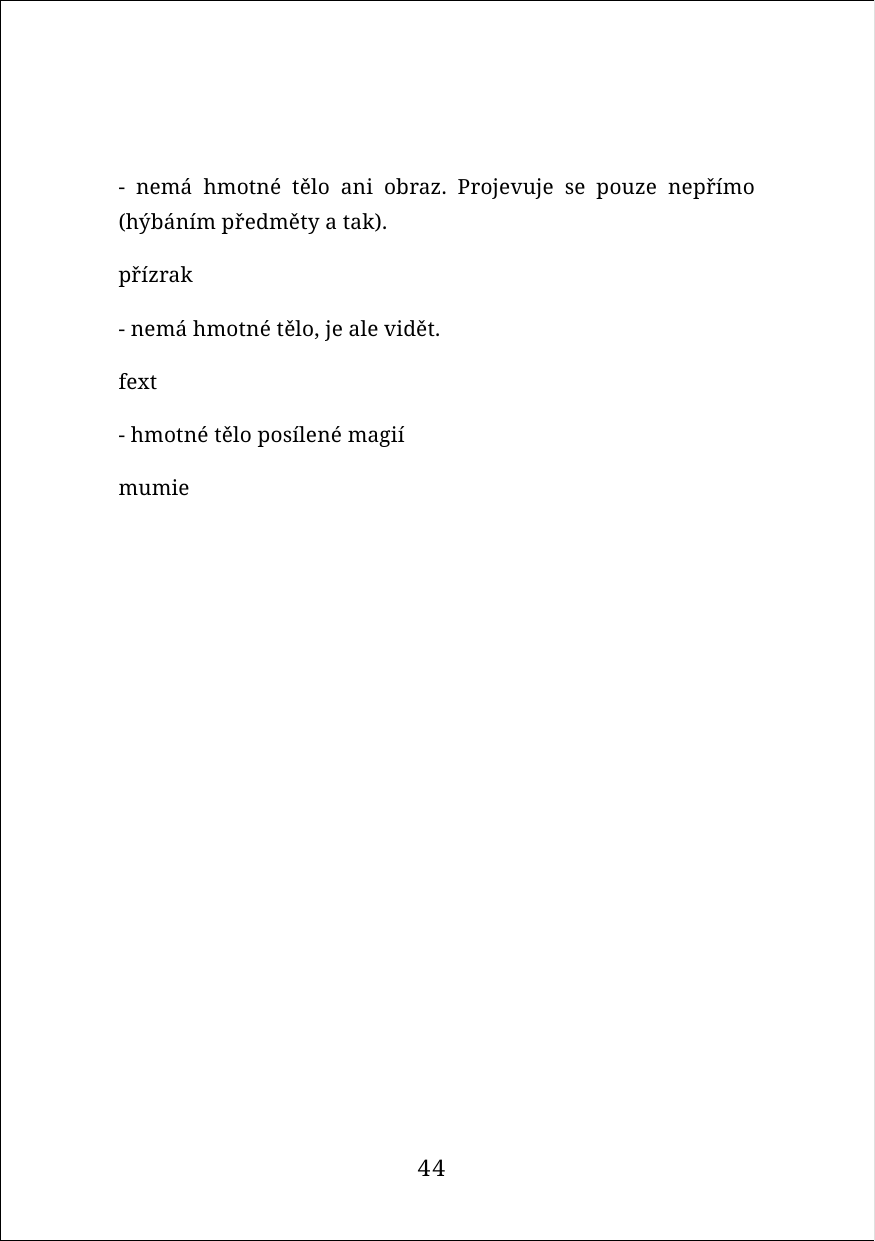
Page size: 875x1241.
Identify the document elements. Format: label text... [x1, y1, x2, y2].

text mumie [118, 473, 756, 502]
text fext [118, 367, 756, 395]
text - nemá hmotné tělo, je ale vidět. [118, 314, 756, 342]
text - nemá hmotné tělo ani obraz. Projevuje se pouze nepřímo (hýbáním předměty a tak). [118, 172, 756, 236]
text přízrak [118, 261, 756, 289]
text - hmotné tělo posílené magií [118, 420, 756, 449]
